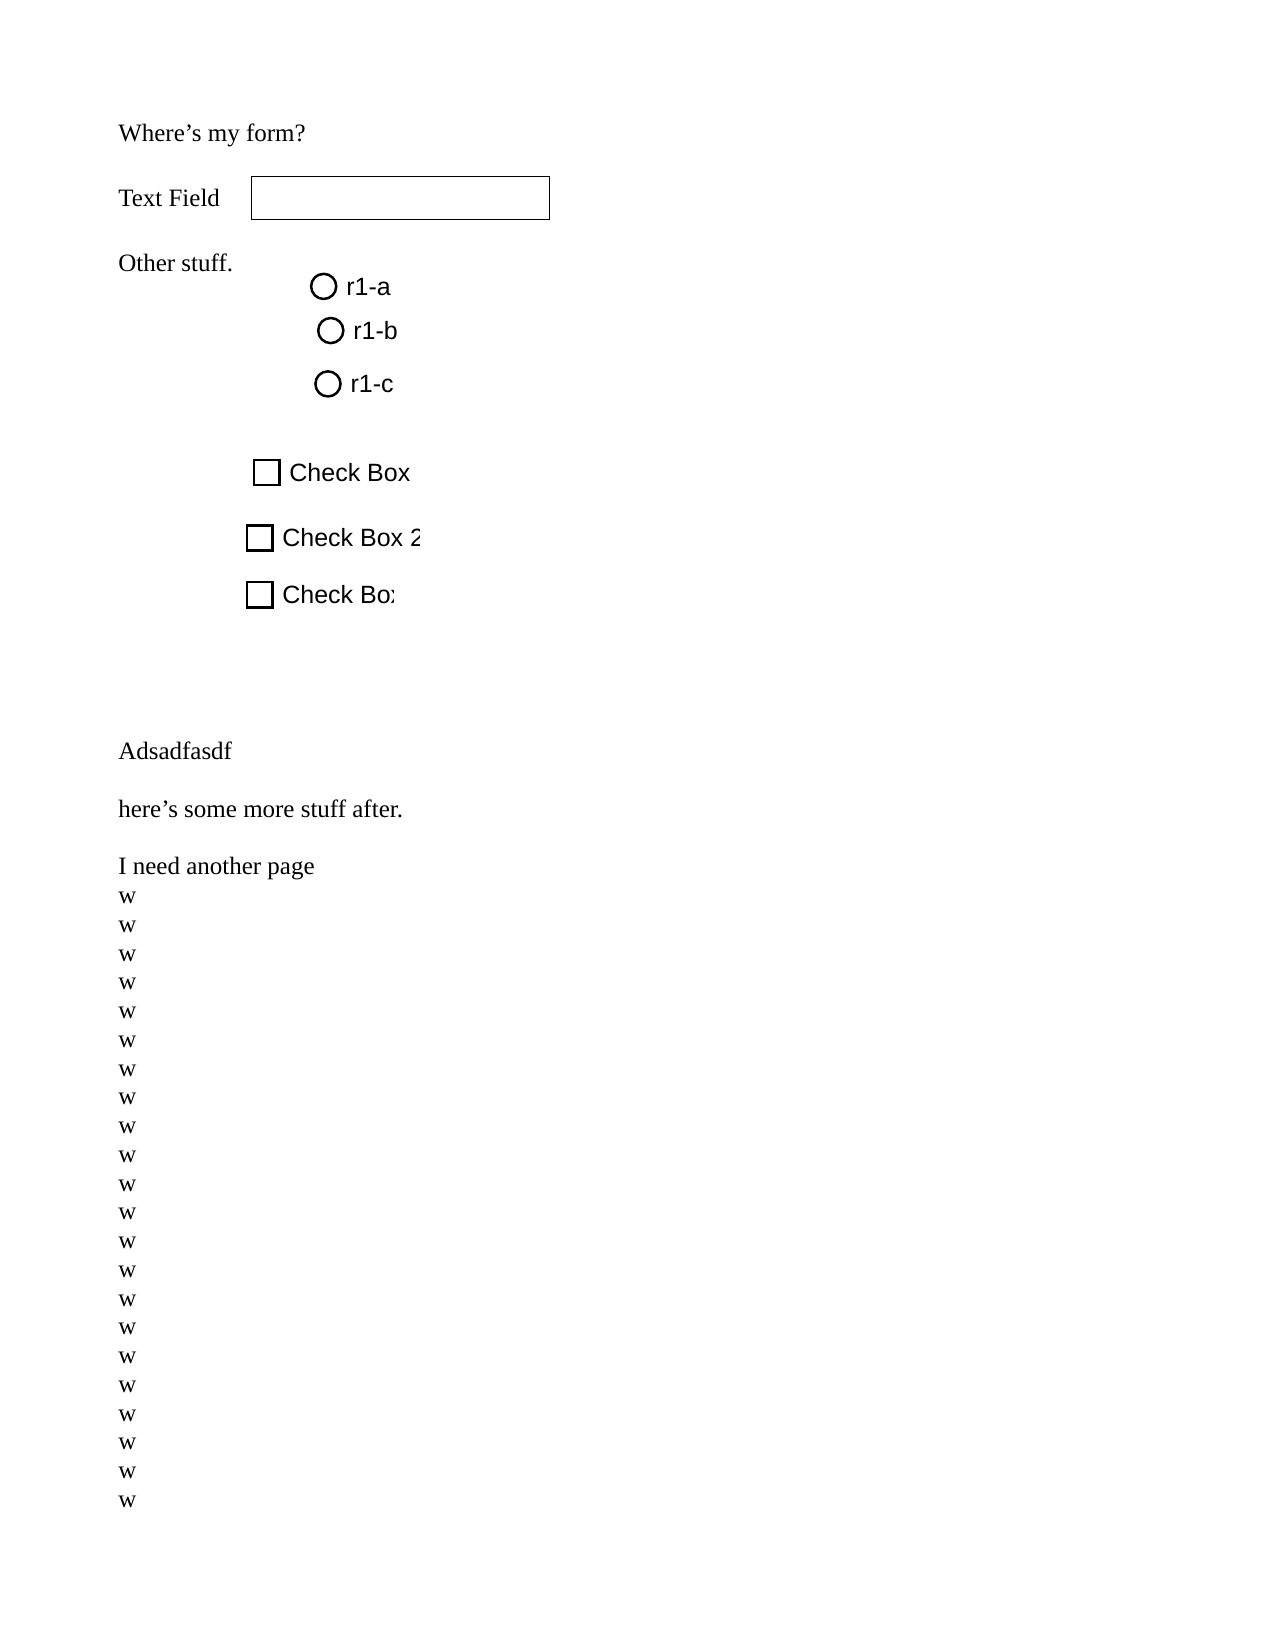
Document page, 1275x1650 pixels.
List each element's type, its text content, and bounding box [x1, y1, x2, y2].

text w [118, 1369, 1157, 1398]
text w [118, 995, 1157, 1024]
text Where’s my form? [118, 118, 1157, 147]
text w [118, 1024, 1157, 1053]
text w [118, 1484, 1157, 1513]
text w [118, 880, 1157, 909]
text w [118, 1081, 1157, 1110]
text w [118, 1455, 1157, 1484]
text w [118, 1225, 1157, 1254]
text w [118, 1340, 1157, 1369]
text Adsadfasdf [118, 736, 1157, 765]
text here’s some more stuff after. [118, 794, 1157, 823]
text w [118, 1254, 1157, 1283]
text w [118, 1311, 1157, 1340]
text Text Field [118, 176, 251, 219]
text w [118, 966, 1157, 995]
text w [118, 1110, 1157, 1139]
text [550, 176, 1157, 219]
text w [118, 1283, 1157, 1311]
text w [118, 1196, 1157, 1225]
text I need another page [118, 851, 1157, 880]
text w [118, 1398, 1157, 1426]
text w [118, 909, 1157, 938]
text w [118, 938, 1157, 966]
text w [118, 1053, 1157, 1081]
text Other stuff. [118, 248, 1157, 276]
text w [118, 1426, 1157, 1455]
text w [118, 1139, 1157, 1168]
text w [118, 1168, 1157, 1196]
